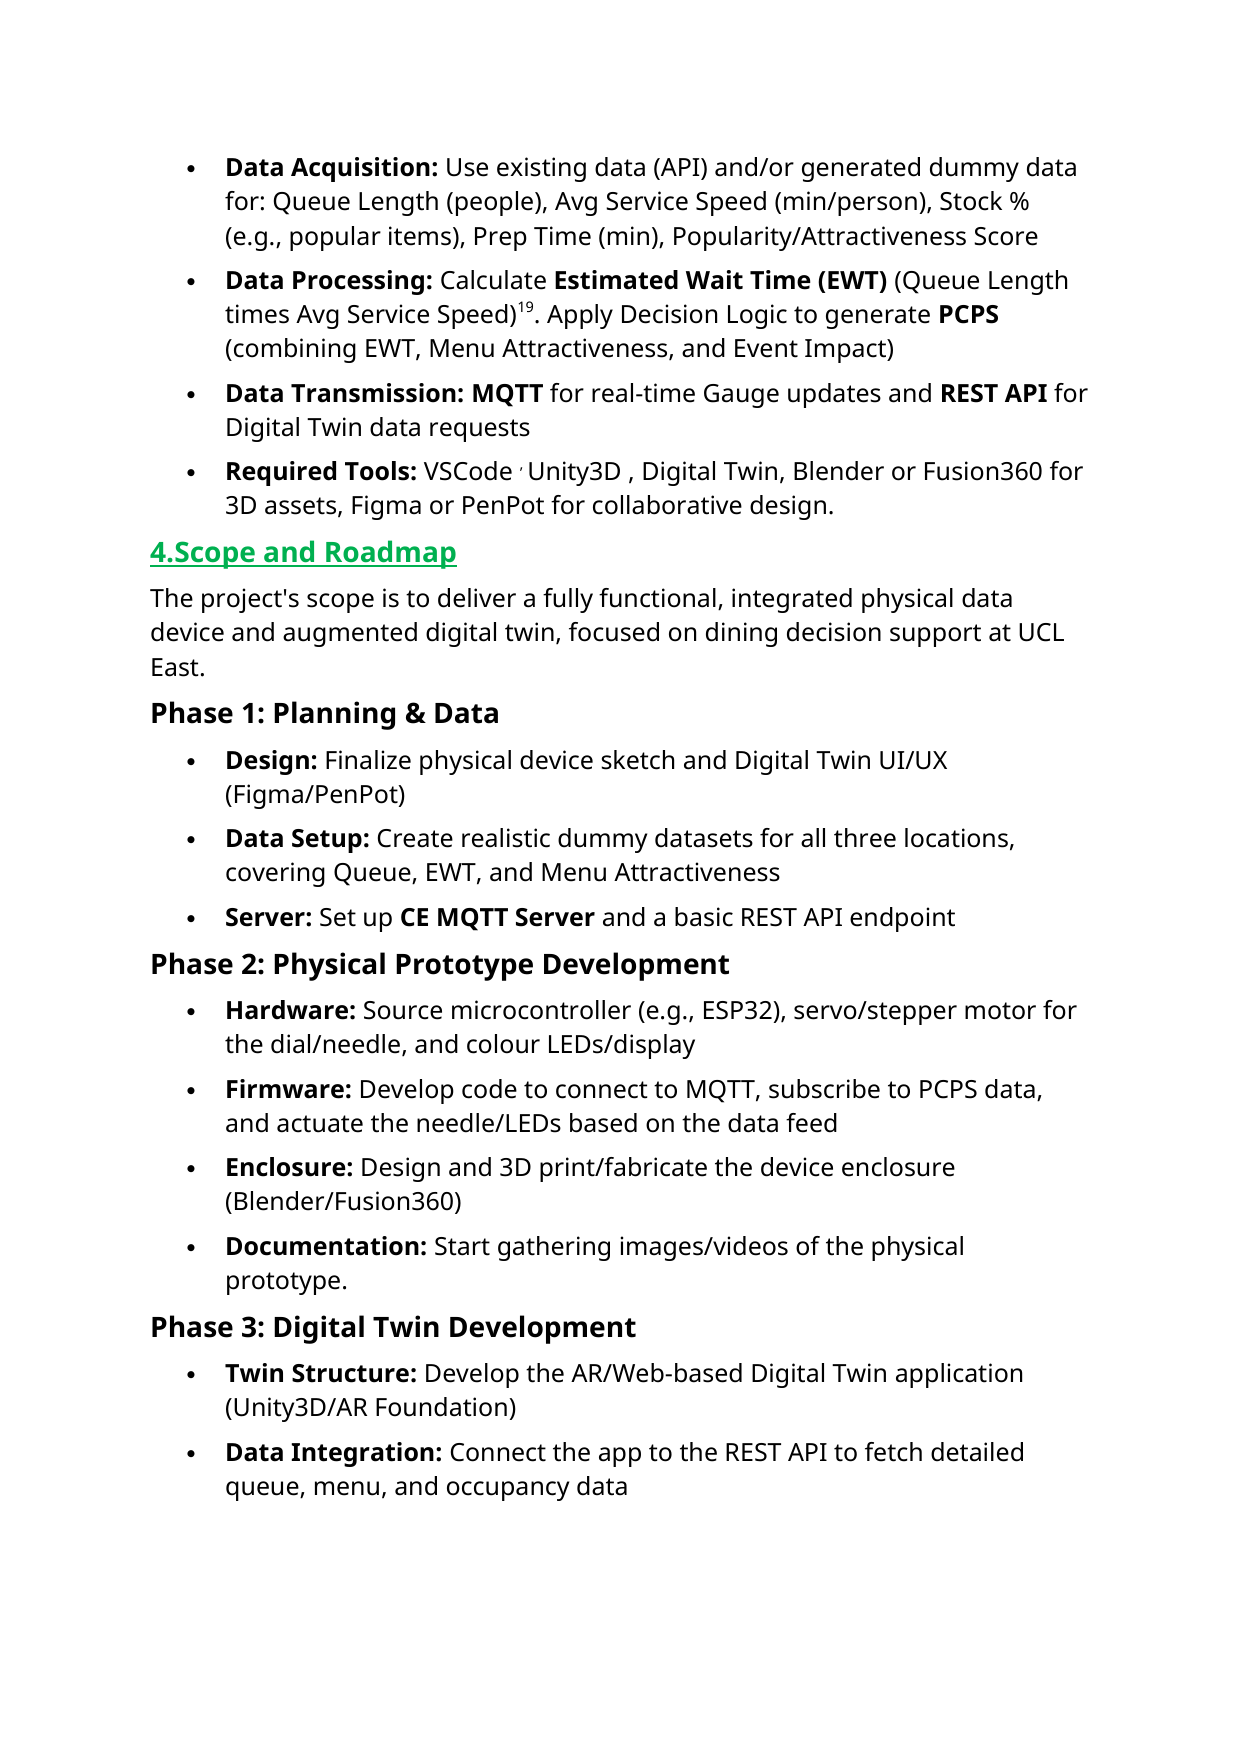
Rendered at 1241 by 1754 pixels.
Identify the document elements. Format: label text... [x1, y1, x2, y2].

list Design: Finalize physical device sketch and Digital Twin UI/UX (Figma/PenPot) [187, 742, 1090, 811]
list Required Tools: VSCode , Unity3D , Digital Twin, Blender or Fusion360 for 3D assets, Figma or PenPot for collaborative design. [187, 454, 1090, 522]
list Data Setup: Create realistic dummy datasets for all three locations, covering Queue, EWT, and Menu Attractiveness [187, 821, 1090, 889]
list Twin Structure: Develop the AR/Web-based Digital Twin application (Unity3D/AR Foundation) [187, 1356, 1090, 1424]
text The project's scope is to deliver a fully functional, integrated physical data device and augmented digital twin, focused on dining decision support at UCL East. [150, 581, 1090, 683]
subtitle 4.Scope and Roadmap [150, 532, 1090, 571]
subtitle Phase 3: Digital Twin Development [150, 1307, 1090, 1345]
list Hardware: Source microcontroller (e.g., ESP32), servo/stepper motor for the dial/needle, and colour LEDs/display [187, 993, 1090, 1061]
list Data Processing: Calculate Estimated Wait Time (EWT) (Queue Length times Avg Service Speed)19. Apply Decision Logic to generate PCPS (combining EWT, Menu Attractiveness, and Event Impact) [187, 263, 1090, 365]
list Firmware: Develop code to connect to MQTT, subscribe to PCPS data, and actuate the needle/LEDs based on the data feed [187, 1071, 1090, 1139]
list Enclosure: Design and 3D print/fabricate the device enclosure (Blender/Fusion360) [187, 1150, 1090, 1218]
list Documentation: Start gathering images/videos of the physical prototype. [187, 1228, 1090, 1296]
list Data Acquisition: Use existing data (API) and/or generated dummy data for: Queue Length (people), Avg Service Speed (min/person), Stock % (e.g., popular items), Prep Time (min), Popularity/Attractiveness Score [187, 150, 1090, 252]
list Data Integration: Connect the app to the REST API to fetch detailed queue, menu, and occupancy data [187, 1434, 1090, 1502]
text Phase 2: Physical Prototype Development [150, 944, 1090, 982]
text Phase 1: Planning & Data [150, 694, 1090, 732]
list Data Transmission: MQTT for real-time Gauge updates and REST API for Digital Twin data requests [187, 375, 1090, 443]
list Server: Set up CE MQTT Server and a basic REST API endpoint [187, 899, 1090, 933]
